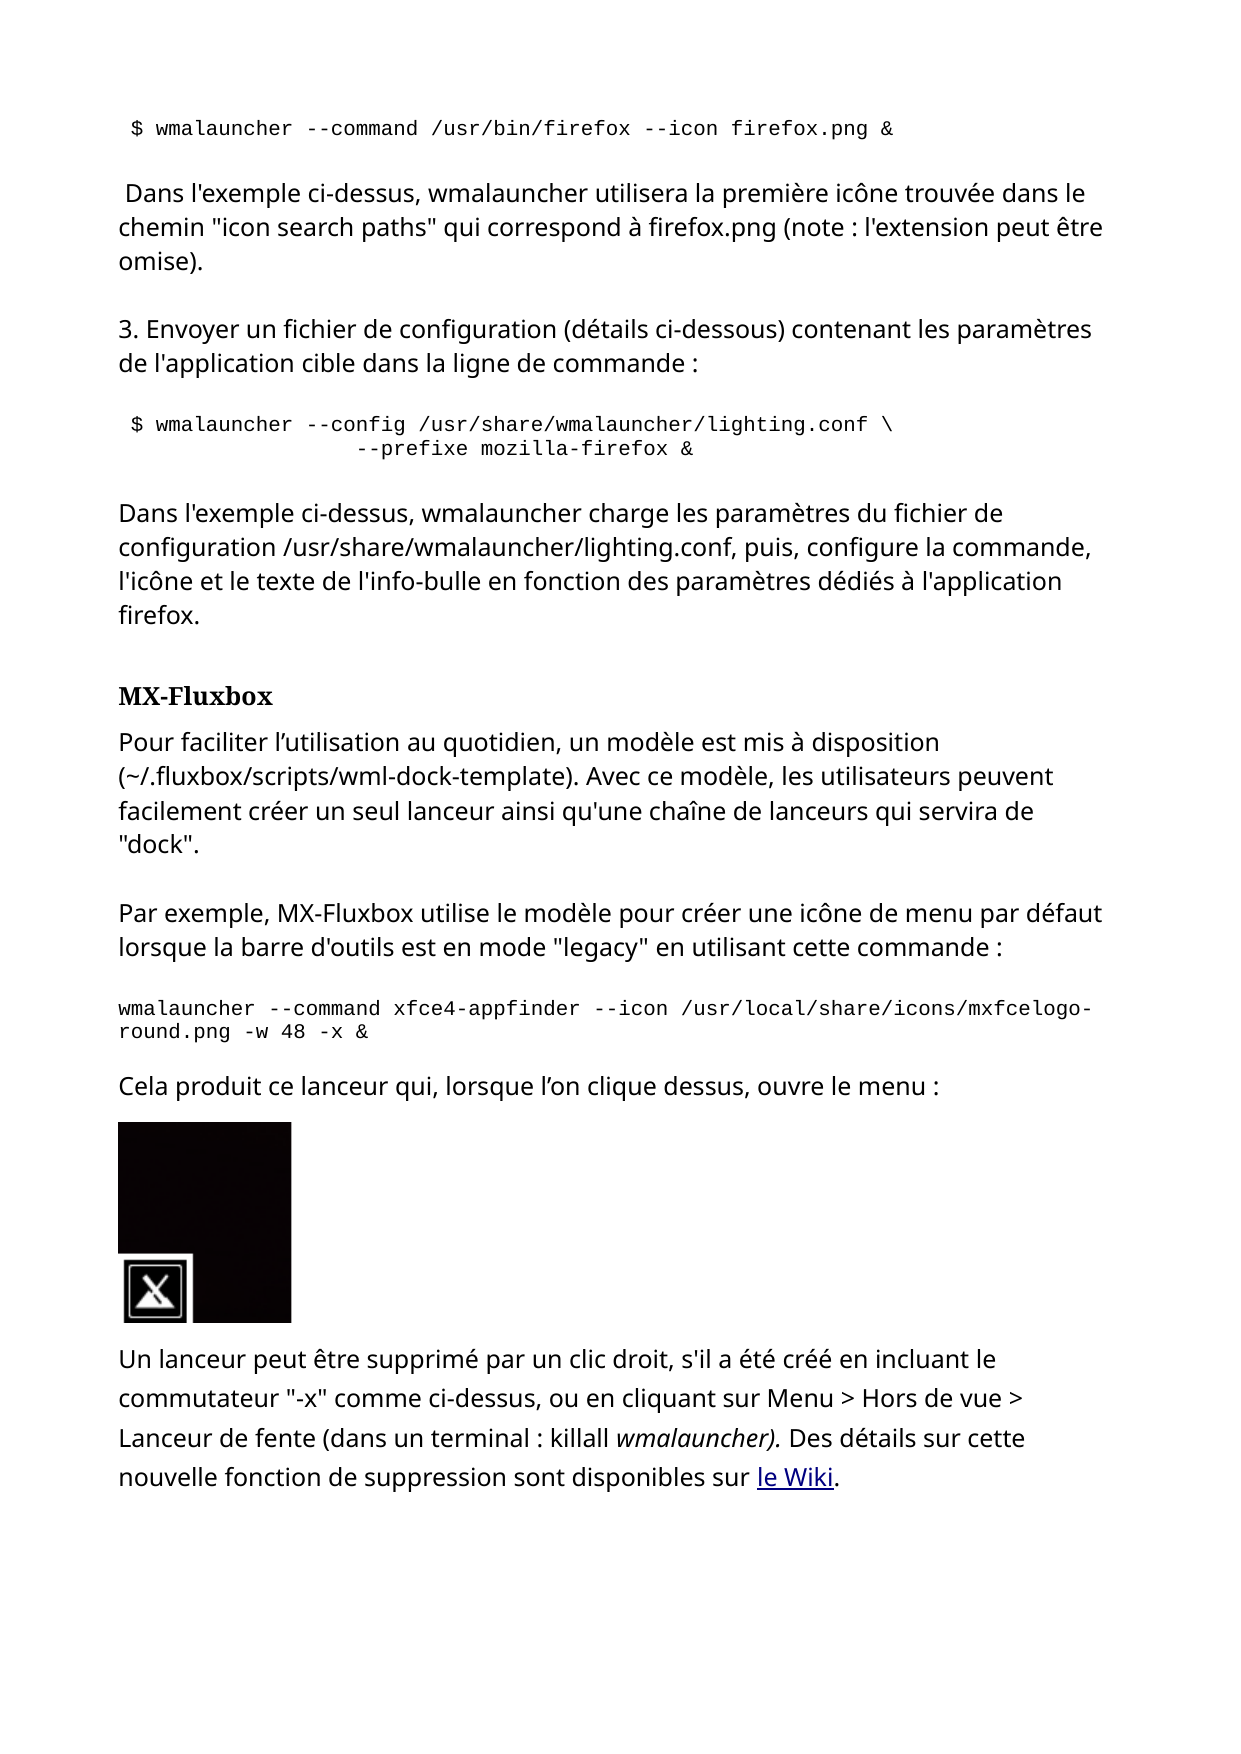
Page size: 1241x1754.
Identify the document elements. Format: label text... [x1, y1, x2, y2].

text Un lanceur peut être supprimé par un clic droit, s'il a été créé en incluant le commutateur "-x" comme ci-dessus, ou en cliquant sur Menu > Hors de vue > Lanceur de fente (dans un terminal : killall wmalauncher). Des détails sur cette nouvelle fonction de suppression sont disponibles sur le Wiki. [118, 1342, 1122, 1493]
subtitle MX-Fluxbox [118, 678, 1122, 712]
picture [118, 1122, 292, 1323]
text wmalauncher --command xfce4-appfinder --icon /usr/local/share/icons/mxfcelogo-round.png -w 48 -x & [118, 997, 1122, 1045]
text Par exemple, MX-Fluxbox utilise le modèle pour créer une icône de menu par défaut lorsque la barre d'outils est en mode "legacy" en utilisant cette commande : [118, 895, 1122, 963]
text Cela produit ce lanceur qui, lorsque l’on clique dessus, ouvre le menu : [118, 1068, 1122, 1102]
text Dans l'exemple ci-dessus, wmalauncher charge les paramètres du fichier de configuration /usr/share/wmalauncher/lighting.conf, puis, configure la commande, l'icône et le texte de l'info-bulle en fonction des paramètres dédiés à l'application firefox. [118, 496, 1122, 632]
text --prefixe mozilla-firefox & [118, 438, 1122, 462]
text 3. Envoyer un fichier de configuration (détails ci-dessous) contenant les paramètres de l'application cible dans la ligne de commande : [118, 312, 1122, 380]
text Dans l'exemple ci-dessus, wmalauncher utilisera la première icône trouvée dans le chemin "icon search paths" qui correspond à firefox.png (note : l'extension peut être omise). [118, 176, 1122, 278]
text Pour faciliter l’utilisation au quotidien, un modèle est mis à disposition (~/.fluxbox/scripts/wml-dock-template). Avec ce modèle, les utilisateurs peuvent facilement créer un seul lanceur ainsi qu'une chaîne de lanceurs qui servira de "dock". [118, 725, 1122, 861]
text $ wmalauncher --config /usr/share/wmalauncher/lighting.conf \ [118, 414, 1122, 438]
text $ wmalauncher --command /usr/bin/firefox --icon firefox.png & [118, 118, 1122, 142]
